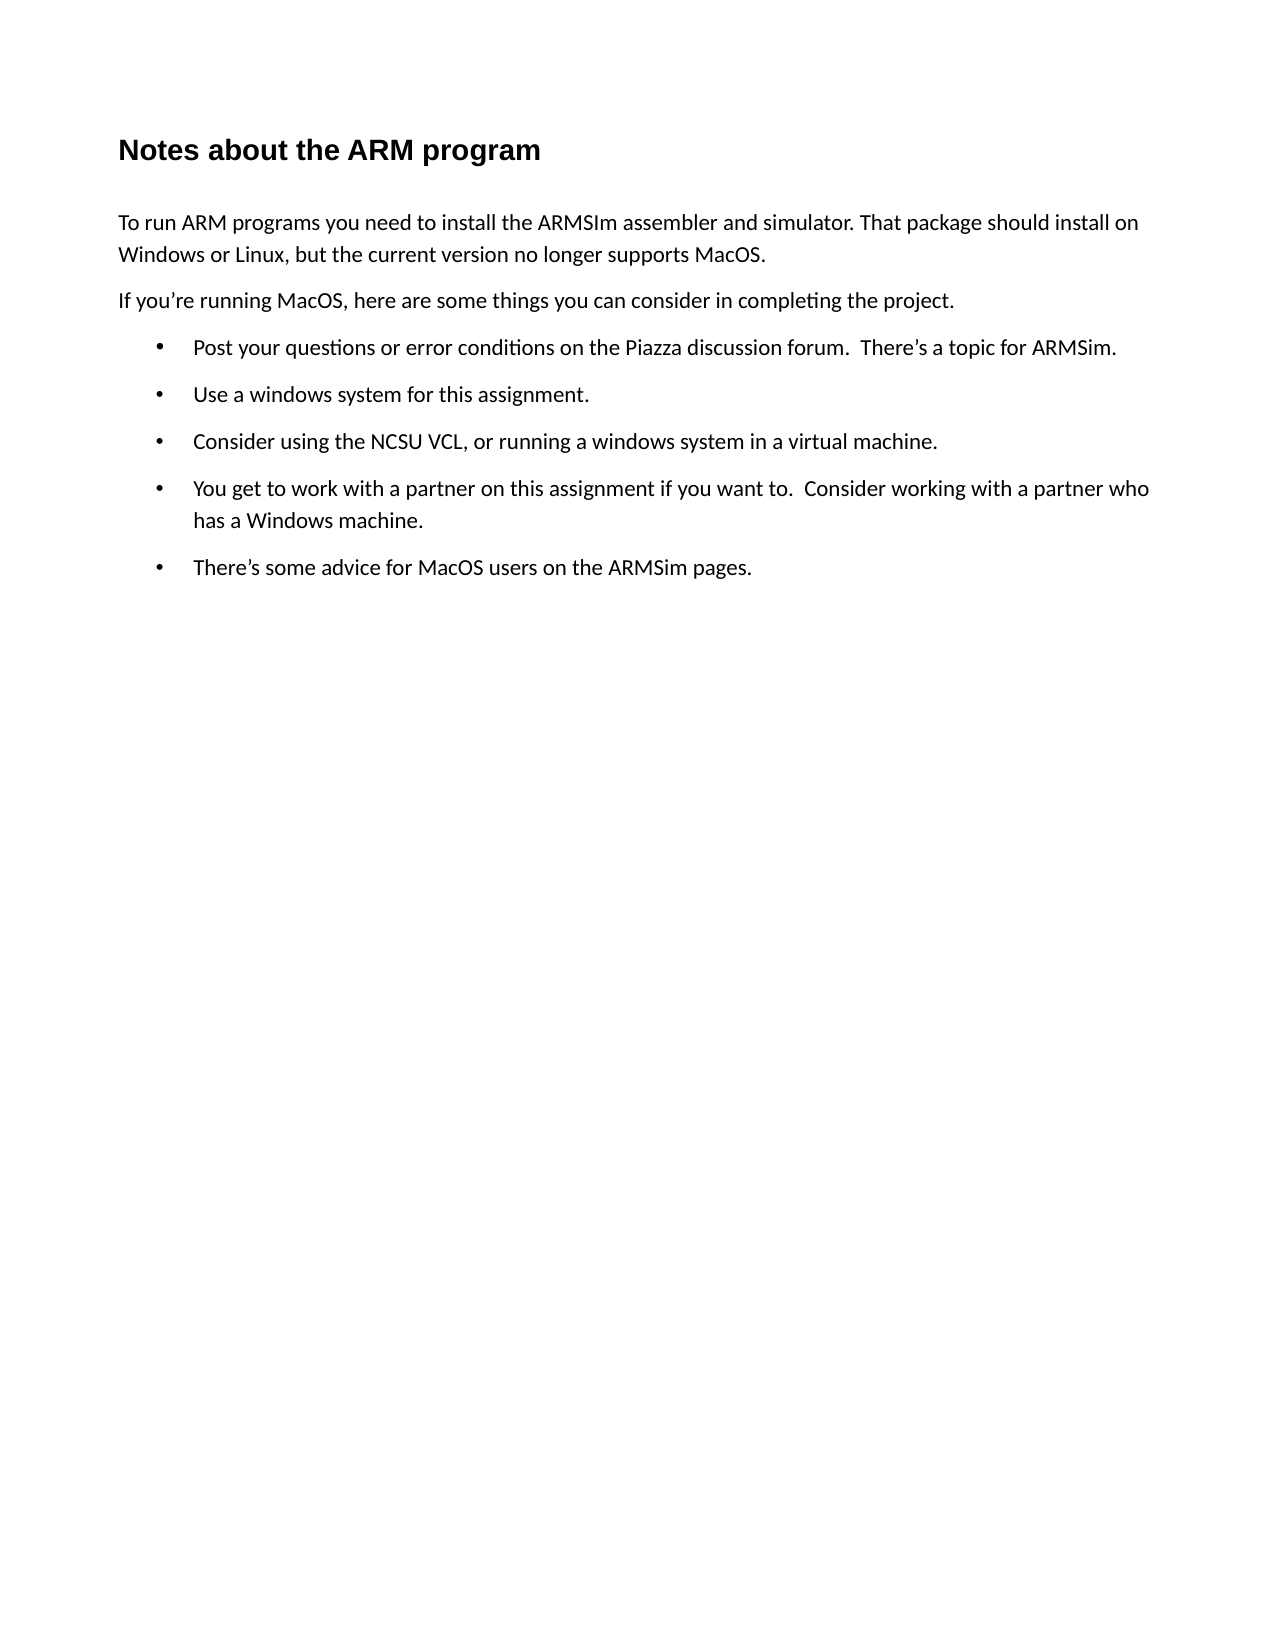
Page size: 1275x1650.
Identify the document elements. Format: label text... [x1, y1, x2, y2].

list You get to work with a partner on this assignment if you want to. Consider working with a partner who has a Windows machine. [156, 474, 1157, 534]
list Consider using the NCSU VCL, or running a windows system in a virtual machine. [156, 427, 1157, 455]
subtitle Notes about the ARM program [118, 133, 1157, 166]
list There’s some advice for MacOS users on the ARMSim pages. [156, 553, 1157, 581]
text If you’re running MacOS, here are some things you can consider in completing the project. [118, 287, 1157, 315]
list Use a windows system for this assignment. [156, 380, 1157, 408]
text To run ARM programs you need to install the ARMSIm assembler and simulator. That package should install on Windows or Linux, but the current version no longer supports MacOS. [118, 208, 1157, 268]
list Post your questions or error conditions on the Piazza discussion forum. There’s a topic for ARMSim. [156, 333, 1157, 361]
